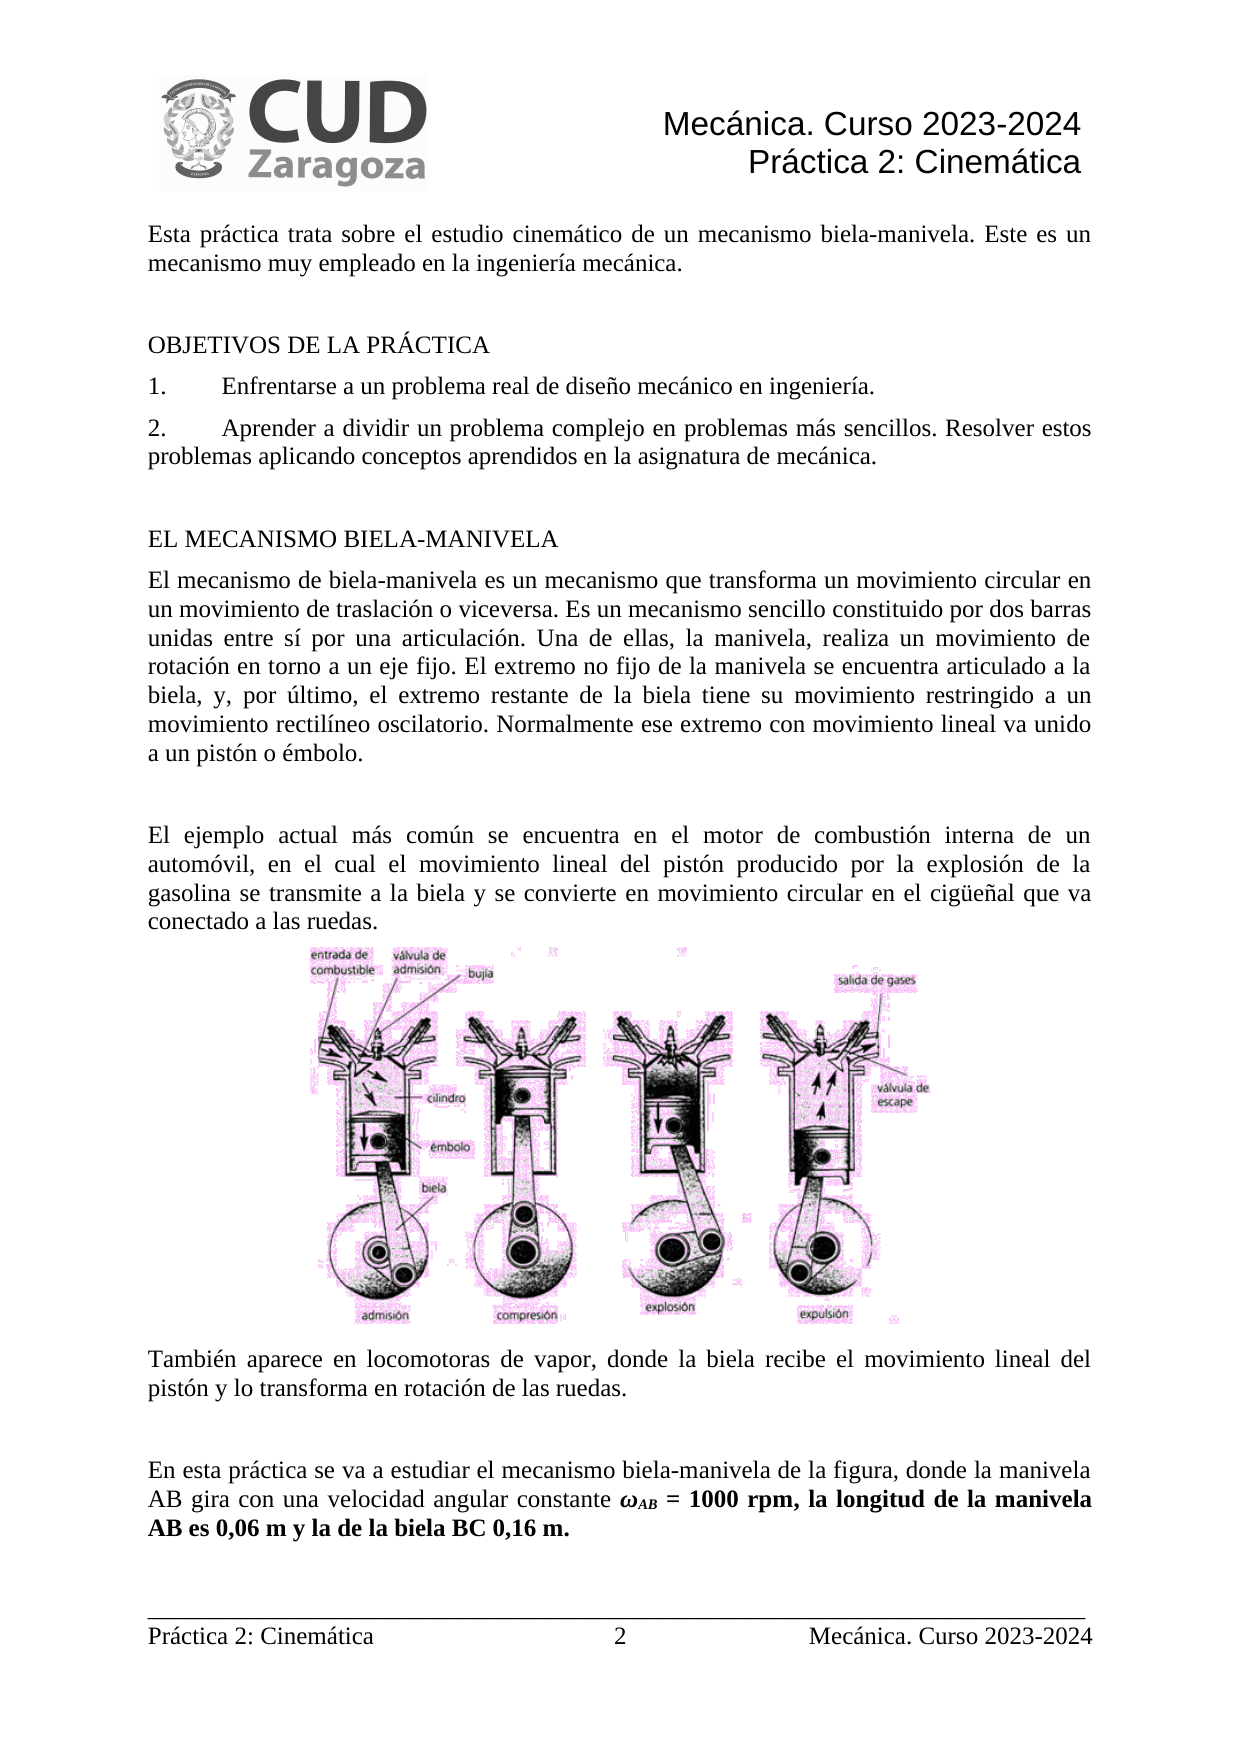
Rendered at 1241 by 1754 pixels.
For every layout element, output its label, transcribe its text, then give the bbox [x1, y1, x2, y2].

text OBJETIVOS DE LA PRÁCTICA [148, 330, 1092, 359]
text Esta práctica trata sobre el estudio cinemático de un mecanismo biela-manivela. Este es un mecanismo muy empleado en la ingeniería mecánica. [148, 219, 1092, 276]
text También aparece en locomotoras de vapor, donde la biela recibe el movimiento lineal del pistón y lo transforma en rotación de las ruedas. [148, 1344, 1092, 1401]
text 2. Aprender a dividir un problema complejo en problemas más sencillos. Resolver estos problemas aplicando conceptos aprendidos en la asignatura de mecánica. [148, 413, 1092, 470]
text El ejemplo actual más común se encuentra en el motor de combustión interna de un automóvil, en el cual el movimiento lineal del pistón producido por la explosión de la gasolina se transmite a la biela y se convierte en movimiento circular en el cigüeñal que va conectado a las ruedas. [148, 820, 1092, 935]
text 1. Enfrentarse a un problema real de diseño mecánico en ingeniería. [148, 371, 1092, 400]
picture [309, 947, 931, 1332]
picture [158, 75, 430, 191]
text El mecanismo de biela-manivela es un mecanismo que transforma un movimiento circular en un movimiento de traslación o viceversa. Es un mecanismo sencillo constituido por dos barras unidas entre sí por una articulación. Una de ellas, la manivela, realiza un movimiento de rotación en torno a un eje fijo. El extremo no fijo de la manivela se encuentra articulado a la biela, y, por último, el extremo restante de la biela tiene su movimiento restringido a un movimiento rectilíneo oscilatorio. Normalmente ese extremo con movimiento lineal va unido a un pistón o émbolo. [148, 565, 1092, 766]
text EL MECANISMO BIELA-MANIVELA [148, 524, 1092, 553]
text En esta práctica se va a estudiar el mecanismo biela-manivela de la figura, donde la manivela AB gira con una velocidad angular constante ωAB = 1000 rpm, la longitud de la manivela AB es 0,06 m y la de la biela BC 0,16 m. [148, 1455, 1092, 1541]
